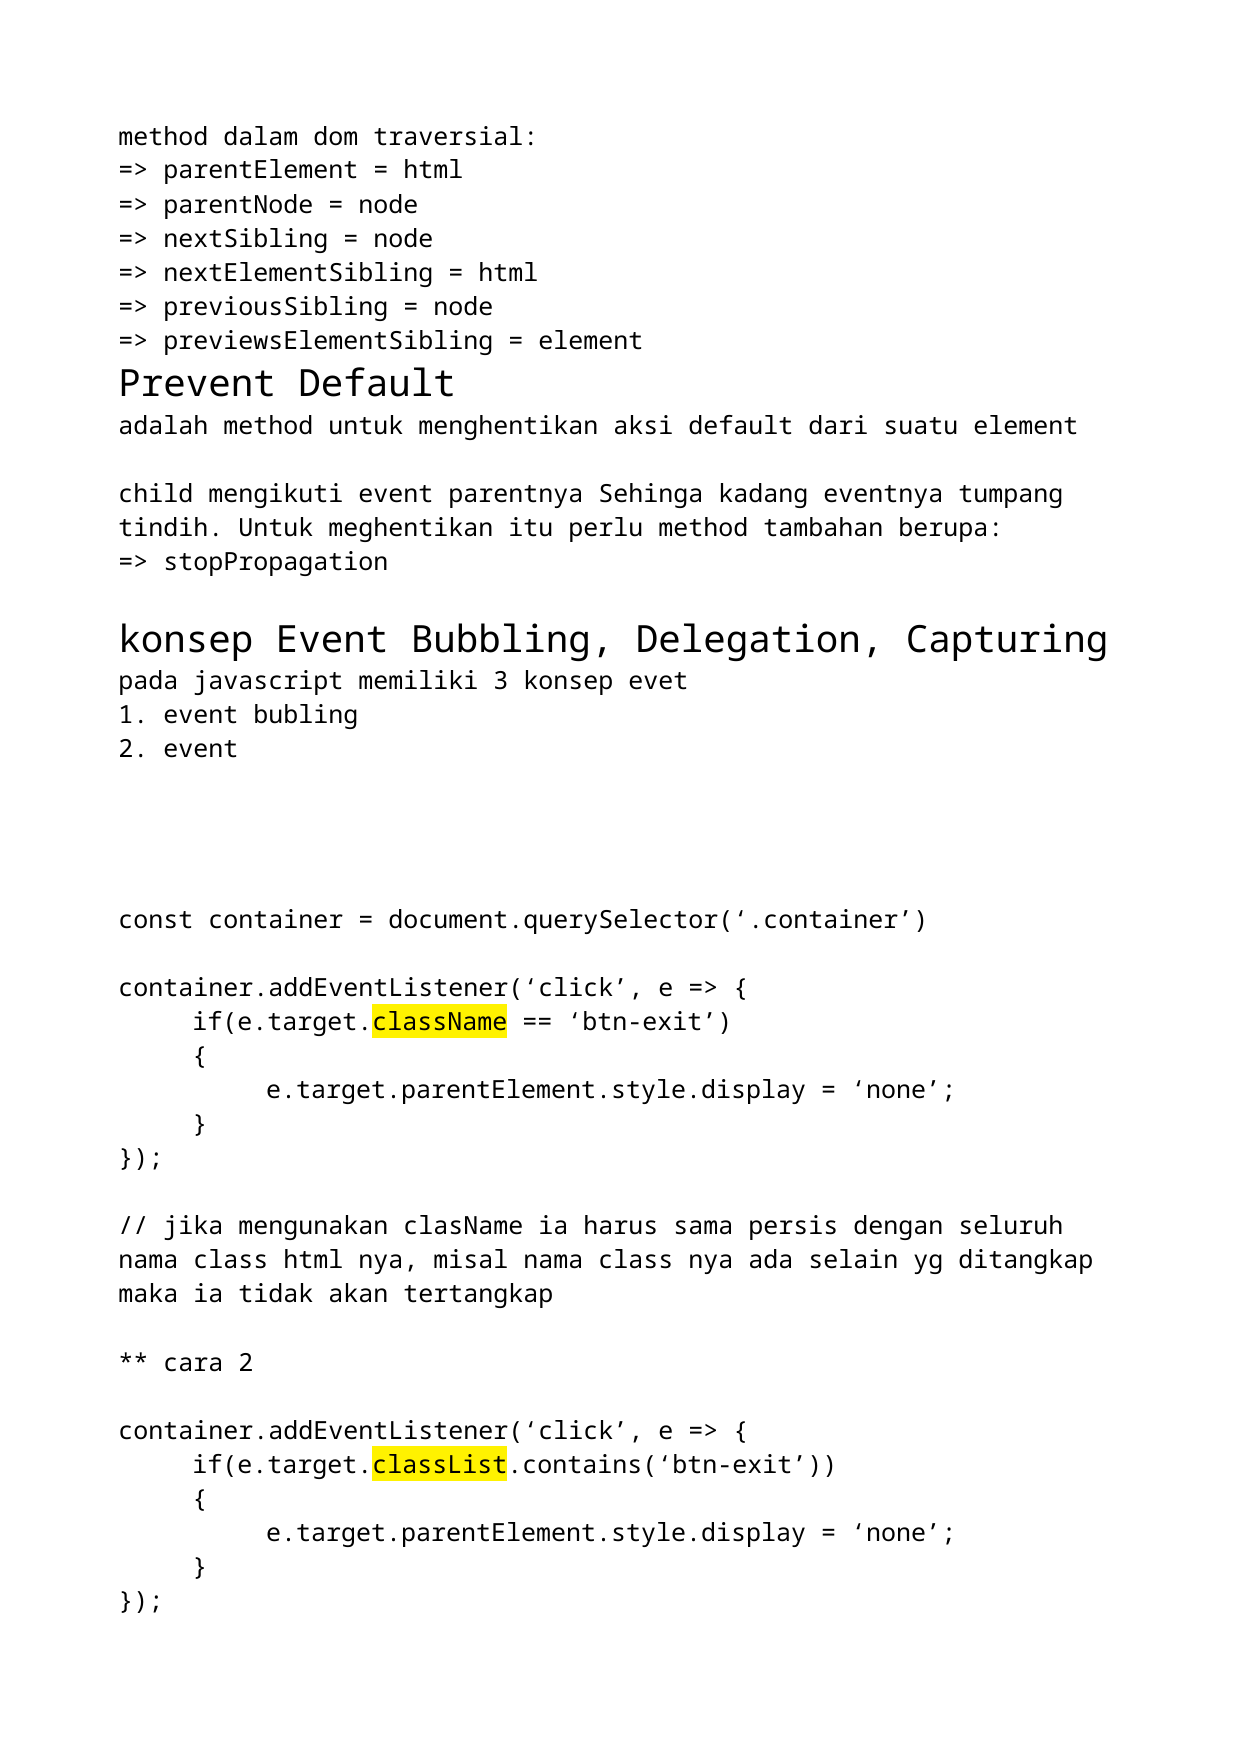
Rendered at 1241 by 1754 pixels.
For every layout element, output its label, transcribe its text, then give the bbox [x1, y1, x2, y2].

text }); [118, 1140, 1122, 1174]
text container.addEventListener(‘click’, e => { [118, 969, 1122, 1004]
text => stopPropagation [118, 544, 1122, 578]
text if(e.target.classList.contains(‘btn-exit’)) [118, 1446, 1122, 1481]
text // jika mengunakan clasName ia harus sama persis dengan seluruh nama class html nya, misal nama class nya ada selain yg ditangkap maka ia tidak akan tertangkap [118, 1208, 1122, 1310]
text => previousSibling = node [118, 288, 1122, 322]
text => parentElement = html [118, 152, 1122, 186]
text }); [118, 1583, 1122, 1617]
text container.addEventListener(‘click’, e => { [118, 1412, 1122, 1446]
text { [118, 1481, 1122, 1514]
text 1. event bubling [118, 697, 1122, 731]
text => previewsElementSibling = element [118, 322, 1122, 357]
text adalah method untuk menghentikan aksi default dari suatu element [118, 408, 1122, 442]
text e.target.parentElement.style.display = ‘none’; [118, 1514, 1122, 1549]
text 2. event [118, 731, 1122, 765]
text e.target.parentElement.style.display = ‘none’; [118, 1072, 1122, 1106]
text } [118, 1106, 1122, 1140]
text => nextSibling = node [118, 220, 1122, 254]
text => parentNode = node [118, 186, 1122, 220]
text Prevent Default [118, 357, 1122, 408]
text => nextElementSibling = html [118, 254, 1122, 288]
text method dalam dom traversial: [118, 118, 1122, 152]
text } [118, 1549, 1122, 1583]
text if(e.target.className == ‘btn-exit’) [118, 1004, 1122, 1038]
text ** cara 2 [118, 1344, 1122, 1378]
text konsep Event Bubbling, Delegation, Capturing [118, 612, 1122, 663]
text { [118, 1038, 1122, 1072]
text child mengikuti event parentnya Sehinga kadang eventnya tumpang tindih. Untuk meghentikan itu perlu method tambahan berupa: [118, 476, 1122, 544]
text pada javascript memiliki 3 konsep evet [118, 663, 1122, 697]
text const container = document.querySelector(‘.container’) [118, 901, 1122, 936]
